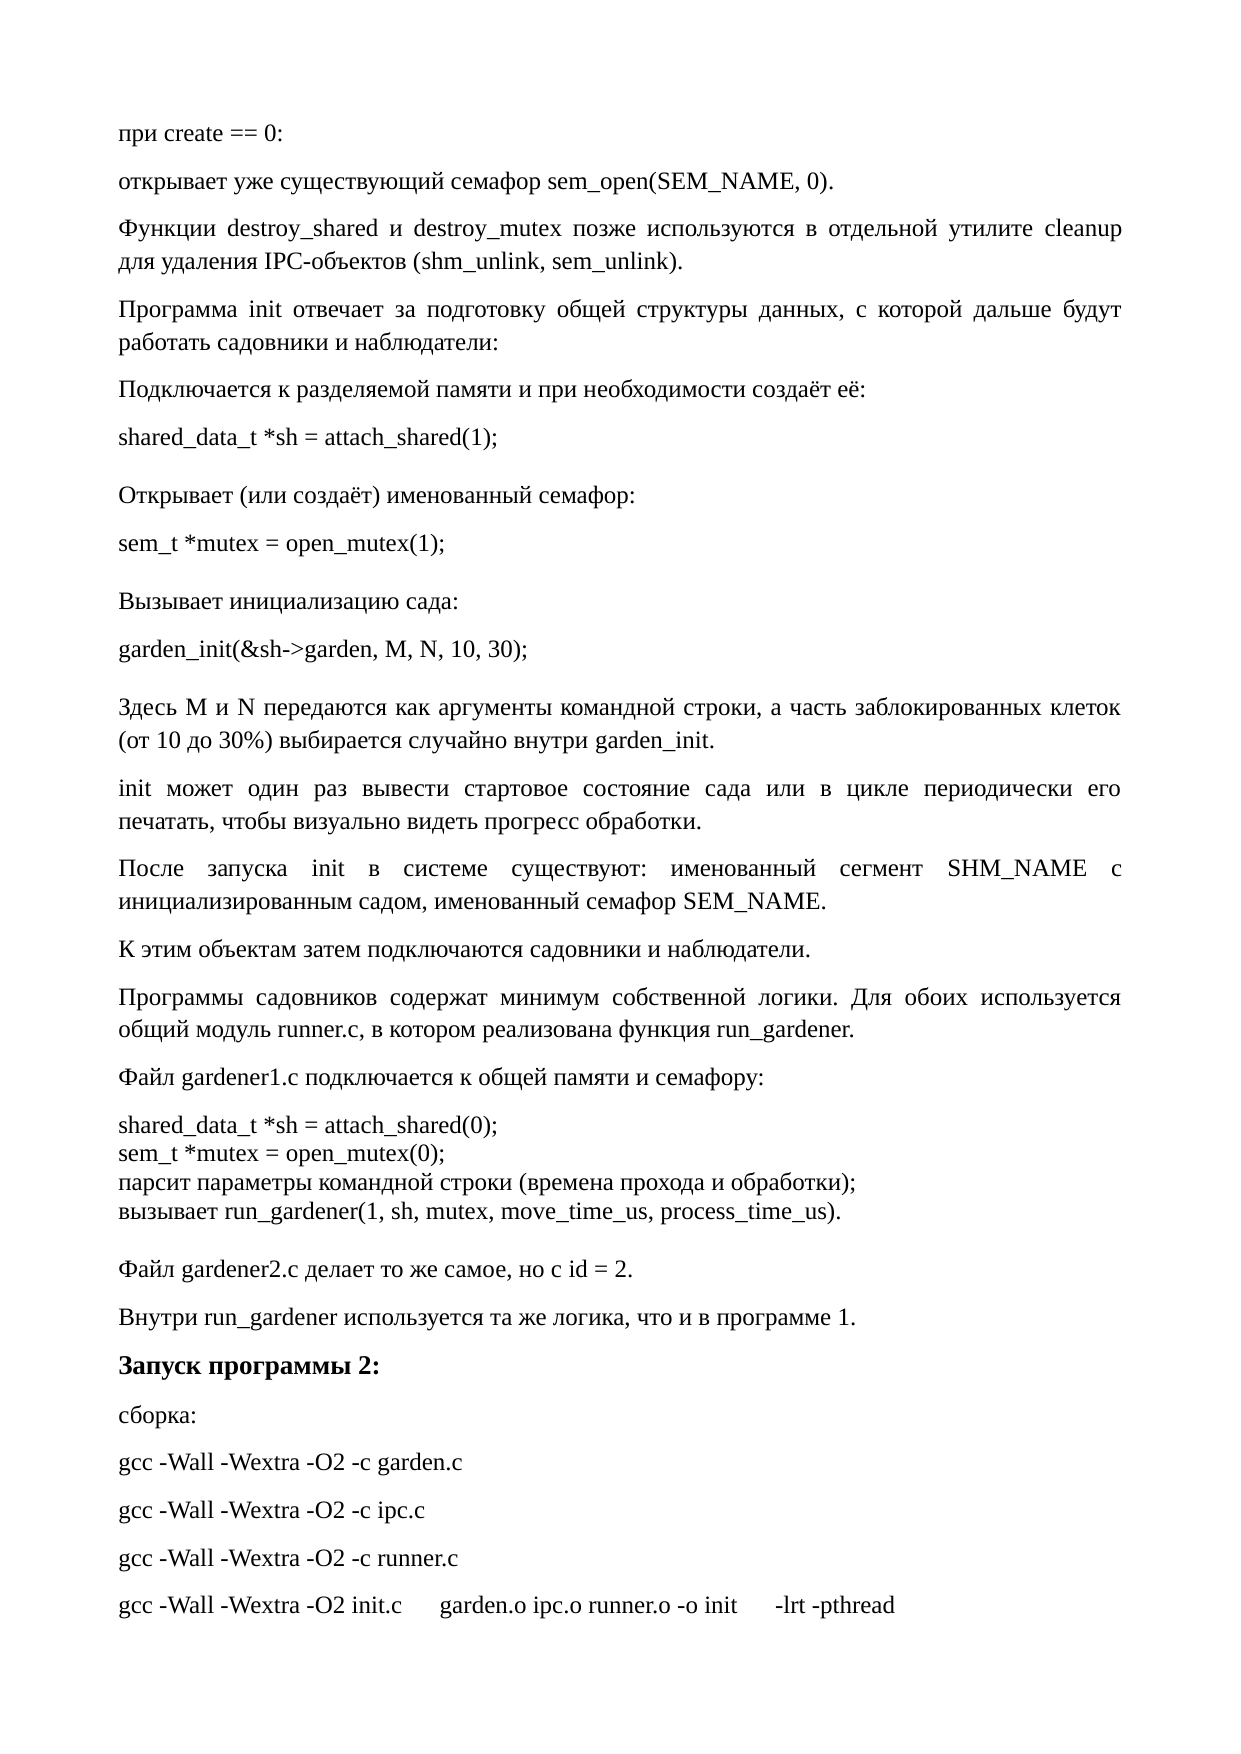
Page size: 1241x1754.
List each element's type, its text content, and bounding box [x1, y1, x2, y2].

text Здесь M и N передаются как аргументы командной строки, а часть заблокированных клеток (от 10 до 30%) выбирается случайно внутри garden_init. [118, 692, 1122, 754]
text gcc -Wall -Wextra -O2 init.c garden.o ipc.o runner.o -o init -lrt -pthread [118, 1590, 1122, 1619]
text shared_data_t *sh = attach_shared(0); [118, 1110, 1122, 1138]
text парсит параметры командной строки (времена прохода и обработки); [118, 1167, 1122, 1196]
text init может один раз вывести стартовое состояние сада или в цикле периодически его печатать, чтобы визуально видеть прогресс обработки. [118, 773, 1122, 834]
text Подключается к разделяемой памяти и при необходимости создаёт её: [118, 374, 1122, 403]
text Внутри run_gardener используется та же логика, что и в программе 1. [118, 1302, 1122, 1331]
text Программа init отвечает за подготовку общей структуры данных, с которой дальше будут работать садовники и наблюдатели: [118, 294, 1122, 356]
text gcc -Wall -Wextra -O2 -c ipc.c [118, 1495, 1122, 1524]
text Файл gardener2.c делает то же самое, но с id = 2. [118, 1254, 1122, 1283]
text gcc -Wall -Wextra -O2 -c garden.c [118, 1447, 1122, 1476]
text сборка: [118, 1400, 1122, 1428]
text Вызывает инициализацию сада: [118, 586, 1122, 615]
text После запуска init в системе существуют: именованный сегмент SHM_NAME с инициализированным садом, именованный семафор SEM_NAME. [118, 853, 1122, 915]
text Файл gardener1.c подключается к общей памяти и семафору: [118, 1062, 1122, 1091]
text при create == 0: [118, 118, 1122, 147]
text Функции destroy_shared и destroy_mutex позже используются в отдельной утилите cleanup для удаления IPC-объектов (shm_unlink, sem_unlink). [118, 213, 1122, 275]
text открывает уже существующий семафор sem_open(SEM_NAME, 0). [118, 166, 1122, 194]
text sem_t *mutex = open_mutex(1); [118, 528, 1122, 557]
text sem_t *mutex = open_mutex(0); [118, 1138, 1122, 1167]
text gcc -Wall -Wextra -O2 -c runner.c [118, 1543, 1122, 1571]
text Программы садовников содержат минимум собственной логики. Для обоих используeтся общий модуль runner.c, в котором реализована функция run_gardener. [118, 982, 1122, 1043]
text shared_data_t *sh = attach_shared(1); [118, 422, 1122, 451]
text К этим объектам затем подключаются садовники и наблюдатели. [118, 934, 1122, 963]
text вызывает run_gardener(1, sh, mutex, move_time_us, process_time_us). [118, 1196, 1122, 1225]
text Открывает (или создаёт) именованный семафор: [118, 480, 1122, 509]
text Запуск программы 2: [118, 1349, 1122, 1381]
text garden_init(&sh->garden, M, N, 10, 30); [118, 634, 1122, 663]
